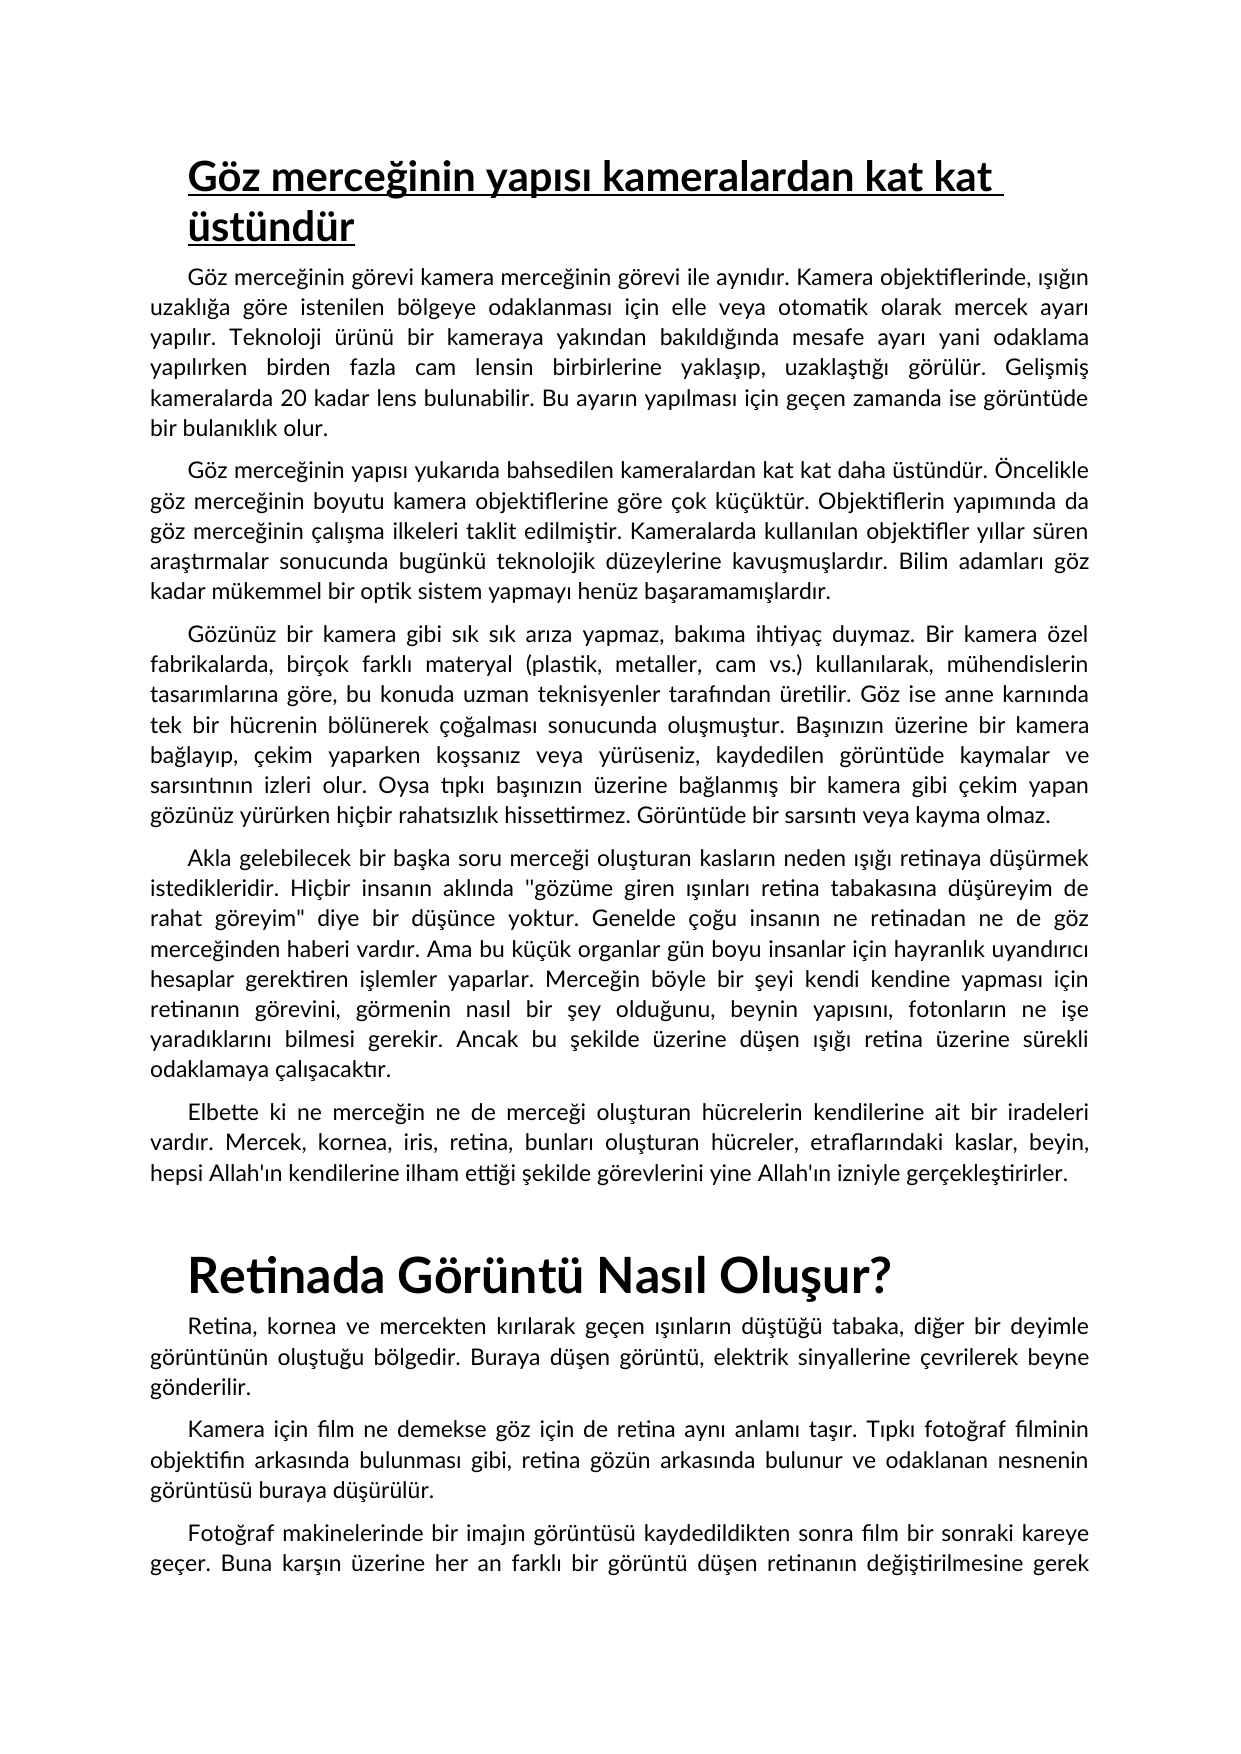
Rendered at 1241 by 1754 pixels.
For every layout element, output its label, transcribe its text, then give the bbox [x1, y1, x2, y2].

text Kamera için film ne demekse göz için de retina aynı anlamı taşır. Tıpkı fotoğraf filminin objektifin arkasında bulunması gibi, retina gözün arkasında bulunur ve odaklanan nesnenin görüntüsü buraya düşürülür. [150, 1415, 1090, 1503]
subtitle Göz merceğinin yapısı kameralardan kat kat üstündür [187, 150, 1090, 250]
text Gözünüz bir kamera gibi sık sık arıza yapmaz, bakıma ihtiyaç duymaz. Bir kamera özel fabrikalarda, birçok farklı materyal (plastik, metaller, cam vs.) kullanılarak, mühendislerin tasarımlarına göre, bu konuda uzman teknisyenler tarafından üretilir. Göz ise anne karnında tek bir hücrenin bölünerek çoğalması sonucunda oluşmuştur. Başınızın üzerine bir kamera bağlayıp, çekim yaparken koşsanız veya yürüseniz, kaydedilen görüntüde kaymalar ve sarsıntının izleri olur. Oysa tıpkı başınızın üzerine bağlanmış bir kamera gibi çekim yapan gözünüz yürürken hiçbir rahatsızlık hissettirmez. Görüntüde bir sarsıntı veya kayma olmaz. [150, 620, 1090, 828]
text Göz merceğinin görevi kamera merceğinin görevi ile aynıdır. Kamera objektiflerinde, ışığın uzaklığa göre istenilen bölgeye odaklanması için elle veya otomatik olarak mercek ayarı yapılır. Teknoloji ürünü bir kameraya yakından bakıldığında mesafe ayarı yani odaklama yapılırken birden fazla cam lensin birbirlerine yaklaşıp, uzaklaştığı görülür. Gelişmiş kameralarda 20 kadar lens bulunabilir. Bu ayarın yapılması için geçen zamanda ise görüntüde bir bulanıklık olur. [150, 262, 1090, 441]
subtitle Retinada Görüntü Nasıl Oluşur? [187, 1244, 1090, 1304]
text Göz merceğinin yapısı yukarıda bahsedilen kameralardan kat kat daha üstündür. Öncelikle göz merceğinin boyutu kamera objektiflerine göre çok küçüktür. Objektiflerin yapımında da göz merceğinin çalışma ilkeleri taklit edilmiştir. Kameralarda kullanılan objektifler yıllar süren araştırmalar sonucunda bugünkü teknolojik düzeylerine kavuşmuşlardır. Bilim adamları göz kadar mükemmel bir optik sistem yapmayı henüz başaramamışlardır. [150, 456, 1090, 604]
text Akla gelebilecek bir başka soru merceği oluşturan kasların neden ışığı retinaya düşürmek istedikleridir. Hiçbir insanın aklında ''gözüme giren ışınları retina tabakasına düşüreyim de rahat göreyim" diye bir düşünce yoktur. Genelde çoğu insanın ne retinadan ne de göz merceğinden haberi vardır. Ama bu küçük organlar gün boyu insanlar için hayranlık uyandırıcı hesaplar gerektiren işlemler yaparlar. Merceğin böyle bir şeyi kendi kendine yapması için retinanın görevini, görmenin nasıl bir şey olduğunu, beynin yapısını, fotonların ne işe yaradıklarını bilmesi gerekir. Ancak bu şekilde üzerine düşen ışığı retina üzerine sürekli odaklamaya çalışacaktır. [150, 844, 1090, 1083]
text Retina, kornea ve mercekten kırılarak geçen ışınların düştüğü tabaka, diğer bir deyimle görüntünün oluştuğu bölgedir. Buraya düşen görüntü, elektrik sinyallerine çevrilerek beyne gönderilir. [150, 1312, 1090, 1400]
text Fotoğraf makinelerinde bir imajın görüntüsü kaydedildikten sonra film bir sonraki kareye geçer. Buna karşın üzerine her an farklı bir görüntü düşen retinanın değiştirilmesine gerek [150, 1518, 1090, 1576]
text Elbette ki ne merceğin ne de merceği oluşturan hücrelerin kendilerine ait bir iradeleri vardır. Mercek, kornea, iris, retina, bunları oluşturan hücreler, etraflarındaki kaslar, beyin, hepsi Allah'ın kendilerine ilham ettiği şekilde görevlerini yine Allah'ın izniyle gerçekleştirirler. [150, 1098, 1090, 1186]
